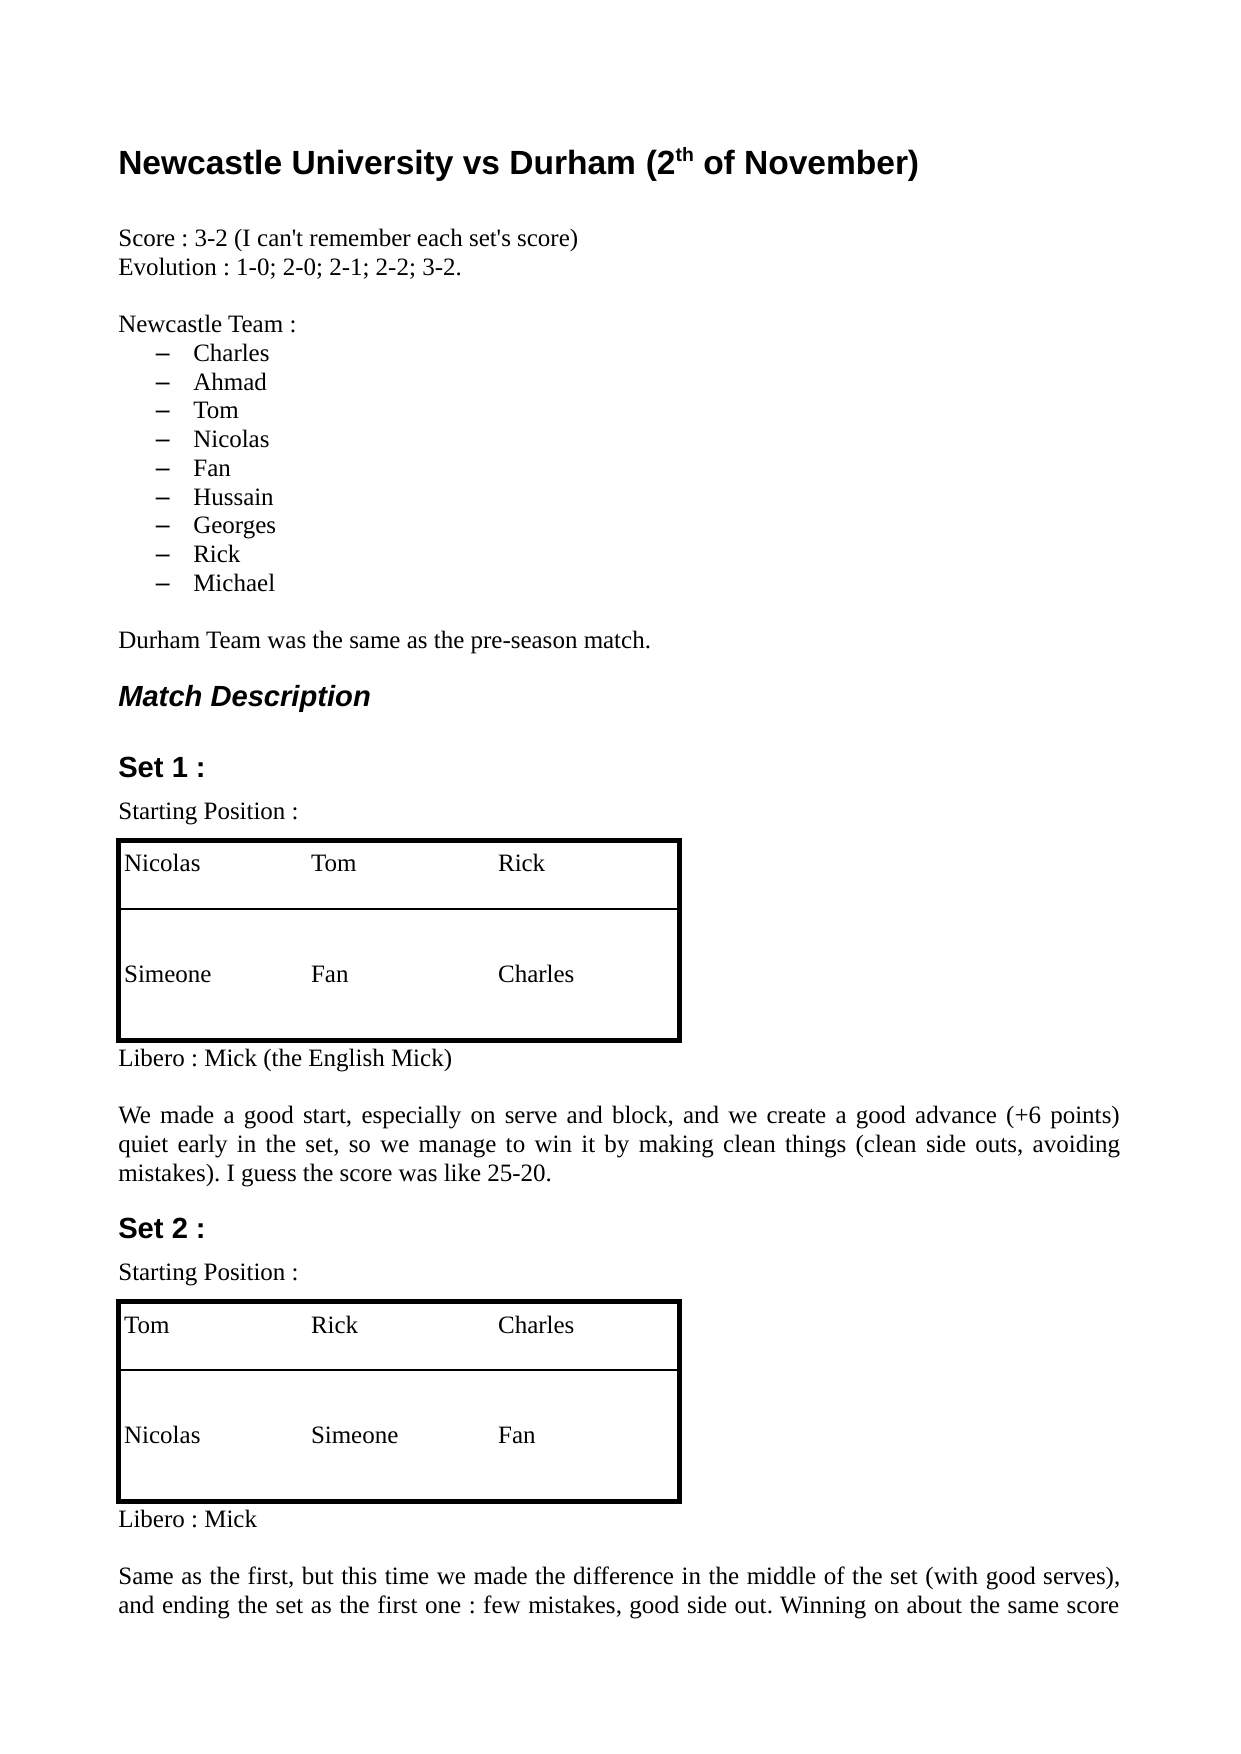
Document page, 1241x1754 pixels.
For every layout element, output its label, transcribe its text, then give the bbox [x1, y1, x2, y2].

text Starting Position : [118, 796, 1122, 825]
table_header Tom [305, 843, 492, 908]
table_cell Nicolas [121, 1371, 305, 1499]
text Newcastle Team : [118, 309, 1122, 338]
text Durham Team was the same as the pre-season match. [118, 626, 1122, 654]
table_cell Charles [492, 910, 677, 1037]
table_header Rick [305, 1304, 492, 1369]
text Same as the first, but this time we made the difference in the middle of the set (with good serves), and ending the set as the first one : few mistakes, good side out. Winning on about the same score [118, 1561, 1122, 1619]
list Michael [156, 568, 1122, 597]
list Georges [156, 511, 1122, 539]
table_header Rick [492, 843, 677, 908]
list Charles [156, 338, 1122, 367]
text We made a good start, especially on serve and block, and we create a good advance (+6 points) quiet early in the set, so we manage to win it by making clean things (clean side outs, avoiding mistakes). I guess the score was like 25-20. [118, 1100, 1122, 1186]
table_header Nicolas [121, 843, 305, 908]
list Tom [156, 396, 1122, 424]
list Nicolas [156, 424, 1122, 453]
table_cell Simeone [121, 910, 305, 1037]
list Hussain [156, 482, 1122, 511]
list Ahmad [156, 367, 1122, 396]
subtitle Set 2 : [118, 1211, 1122, 1245]
text Libero : Mick (the English Mick) [118, 1043, 1122, 1071]
table_cell Fan [492, 1371, 677, 1499]
text Libero : Mick [118, 1504, 1122, 1533]
text Score : 3-2 (I can't remember each set's score) [118, 223, 1122, 252]
list Fan [156, 453, 1122, 482]
table_header Tom [121, 1304, 305, 1369]
subtitle Newcastle University vs Durham (2th of November) [118, 143, 1122, 182]
table_header Charles [492, 1304, 677, 1369]
subtitle Set 1 : [118, 750, 1122, 784]
list Rick [156, 539, 1122, 568]
subtitle Match Description [118, 679, 1122, 713]
table_cell Fan [305, 910, 492, 1037]
text Starting Position : [118, 1257, 1122, 1286]
text Evolution : 1-0; 2-0; 2-1; 2-2; 3-2. [118, 252, 1122, 281]
table_cell Simeone [305, 1371, 492, 1499]
